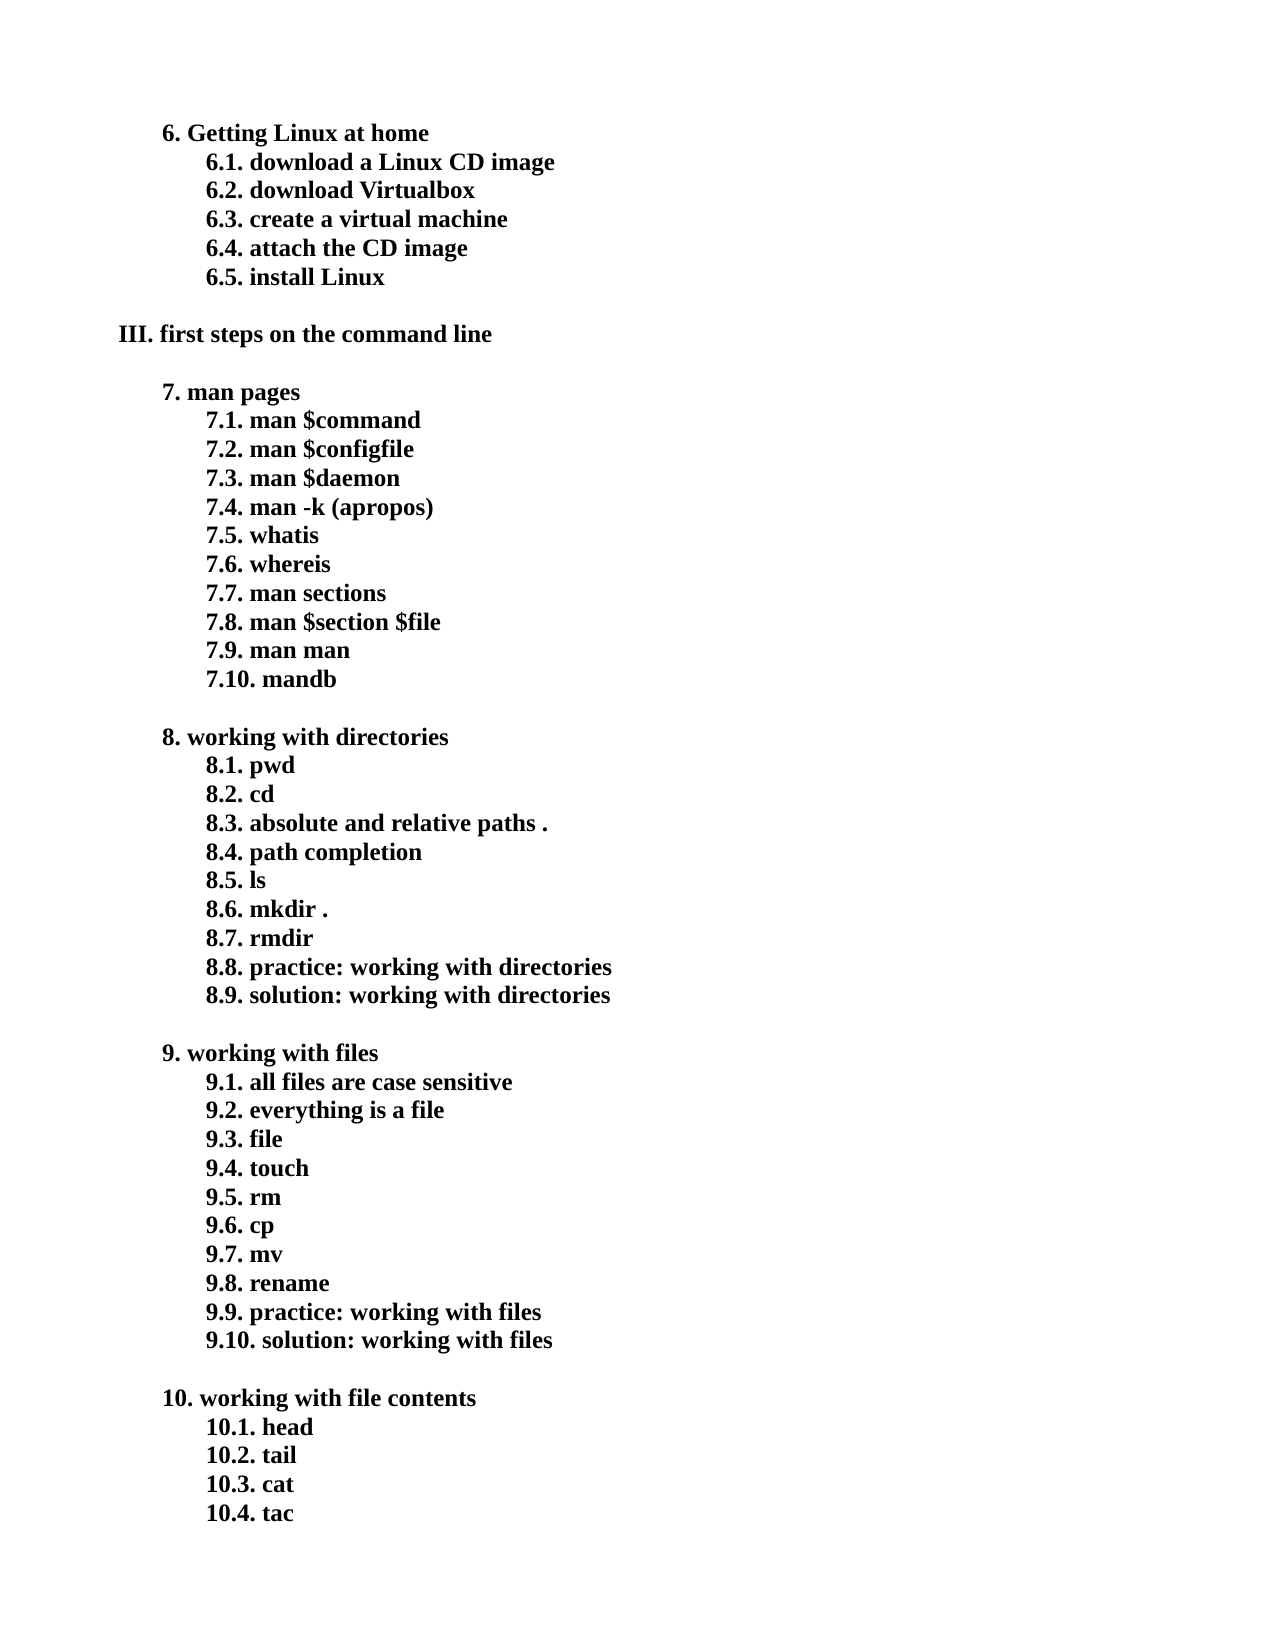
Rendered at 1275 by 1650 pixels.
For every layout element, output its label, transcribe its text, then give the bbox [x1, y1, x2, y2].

text 7.3. man $daemon [118, 463, 1157, 492]
text 8. working with directories [118, 722, 1157, 751]
text 6.3. create a virtual machine [118, 204, 1157, 233]
text 6.2. download Virtualbox [118, 176, 1157, 204]
text 6.5. install Linux [118, 262, 1157, 291]
text 6.4. attach the CD image [118, 233, 1157, 262]
text 10. working with file contents [118, 1383, 1157, 1412]
text 8.6. mkdir . [118, 894, 1157, 923]
text 7.5. whatis [118, 521, 1157, 549]
text 8.8. practice: working with directories [118, 952, 1157, 981]
text 9.9. practice: working with files [118, 1297, 1157, 1326]
text 9.4. touch [118, 1153, 1157, 1182]
text 7.10. mandb [118, 664, 1157, 693]
text 10.4. tac [118, 1498, 1157, 1527]
text 9.7. mv [118, 1239, 1157, 1268]
text 8.1. pwd [118, 751, 1157, 779]
text 9.8. rename [118, 1268, 1157, 1297]
text 9.5. rm [118, 1182, 1157, 1211]
text 10.1. head [118, 1412, 1157, 1441]
text 7.9. man man [118, 636, 1157, 664]
text 7.6. whereis [118, 549, 1157, 578]
text 9.6. cp [118, 1211, 1157, 1239]
text 9. working with files [118, 1038, 1157, 1067]
text 9.2. everything is a file [118, 1096, 1157, 1124]
text 9.1. all files are case sensitive [118, 1067, 1157, 1096]
text 7.7. man sections [118, 578, 1157, 607]
text 10.2. tail [118, 1441, 1157, 1469]
text 7.2. man $configfile [118, 434, 1157, 463]
text 8.2. cd [118, 779, 1157, 808]
text 9.3. file [118, 1124, 1157, 1153]
text 7. man pages [118, 377, 1157, 406]
text 8.4. path completion [118, 837, 1157, 866]
text 8.5. ls [118, 866, 1157, 894]
text 8.7. rmdir [118, 923, 1157, 952]
text 7.1. man $command [118, 406, 1157, 434]
text 8.9. solution: working with directories [118, 981, 1157, 1009]
text 9.10. solution: working with files [118, 1326, 1157, 1354]
text 6. Getting Linux at home [118, 118, 1157, 147]
text 8.3. absolute and relative paths . [118, 808, 1157, 837]
text III. first steps on the command line [118, 319, 1157, 348]
text 6.1. download a Linux CD image [118, 147, 1157, 176]
text 7.8. man $section $file [118, 607, 1157, 636]
text 10.3. cat [118, 1469, 1157, 1498]
text 7.4. man -k (apropos) [118, 492, 1157, 521]
